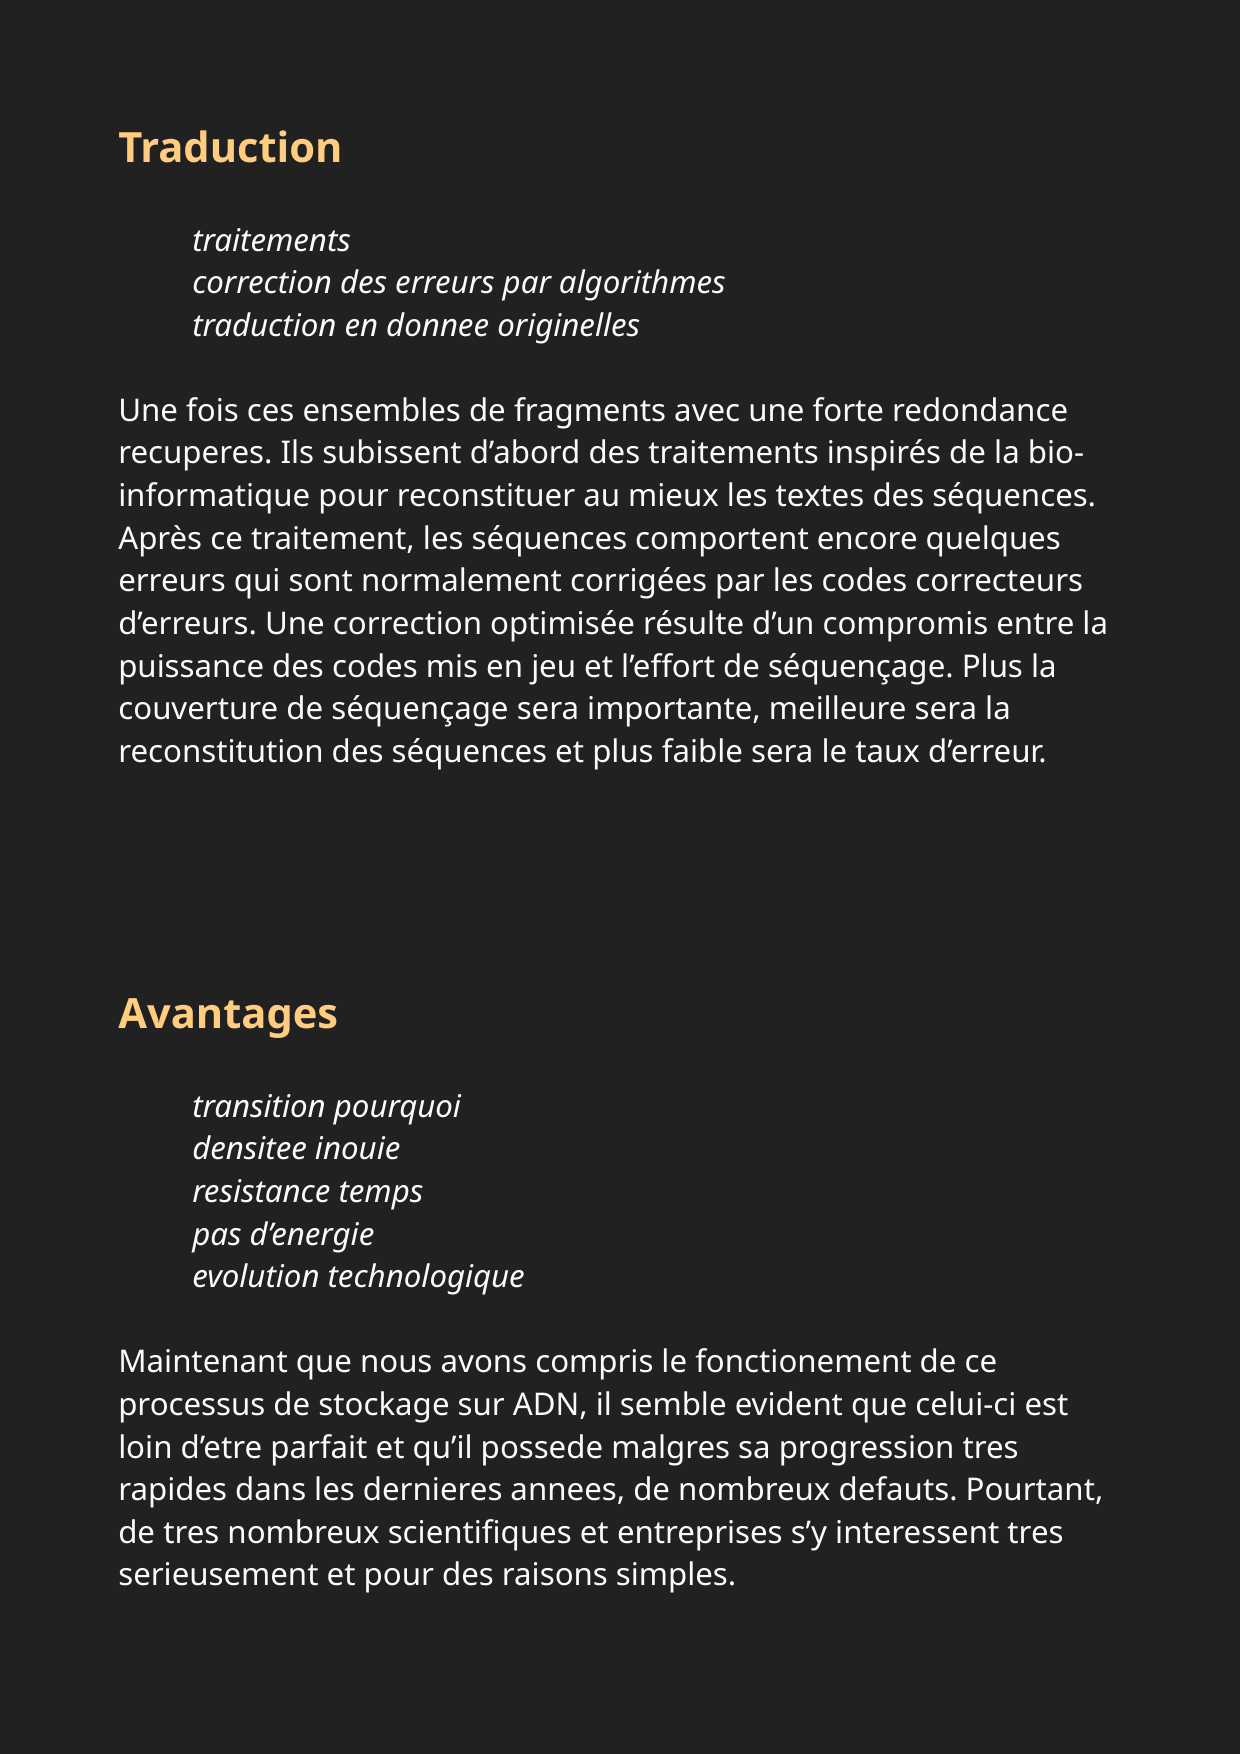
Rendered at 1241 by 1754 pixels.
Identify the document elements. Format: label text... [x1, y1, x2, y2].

text correction des erreurs par algorithmes [118, 260, 1122, 303]
text Traduction [118, 118, 1122, 175]
text traduction en donnee originelles [118, 303, 1122, 345]
text pas d’energie [118, 1212, 1122, 1254]
text Avantages [118, 984, 1122, 1041]
text traitements [118, 217, 1122, 260]
text Une fois ces ensembles de fragments avec une forte redondance recuperes. Ils subissent d’abord des traitements inspirés de la bio-informatique pour reconstituer au mieux les textes des séquences. Après ce traitement, les séquences comportent encore quelques erreurs qui sont normalement corrigées par les codes correcteurs d’erreurs. Une correction optimisée résulte d’un compromis entre la puissance des codes mis en jeu et l’effort de séquençage. Plus la couverture de séquençage sera importante, meilleure sera la reconstitution des séquences et plus faible sera le taux d’erreur. [118, 388, 1122, 771]
text evolution technologique [118, 1254, 1122, 1297]
text resistance temps [118, 1169, 1122, 1212]
text transition pourquoi [118, 1084, 1122, 1126]
text densitee inouie [118, 1126, 1122, 1169]
text Maintenant que nous avons compris le fonctionement de ce processus de stockage sur ADN, il semble evident que celui-ci est loin d’etre parfait et qu’il possede malgres sa progression tres rapides dans les dernieres annees, de nombreux defauts. Pourtant, de tres nombreux scientifiques et entreprises s’y interessent tres serieusement et pour des raisons simples. [118, 1339, 1122, 1595]
